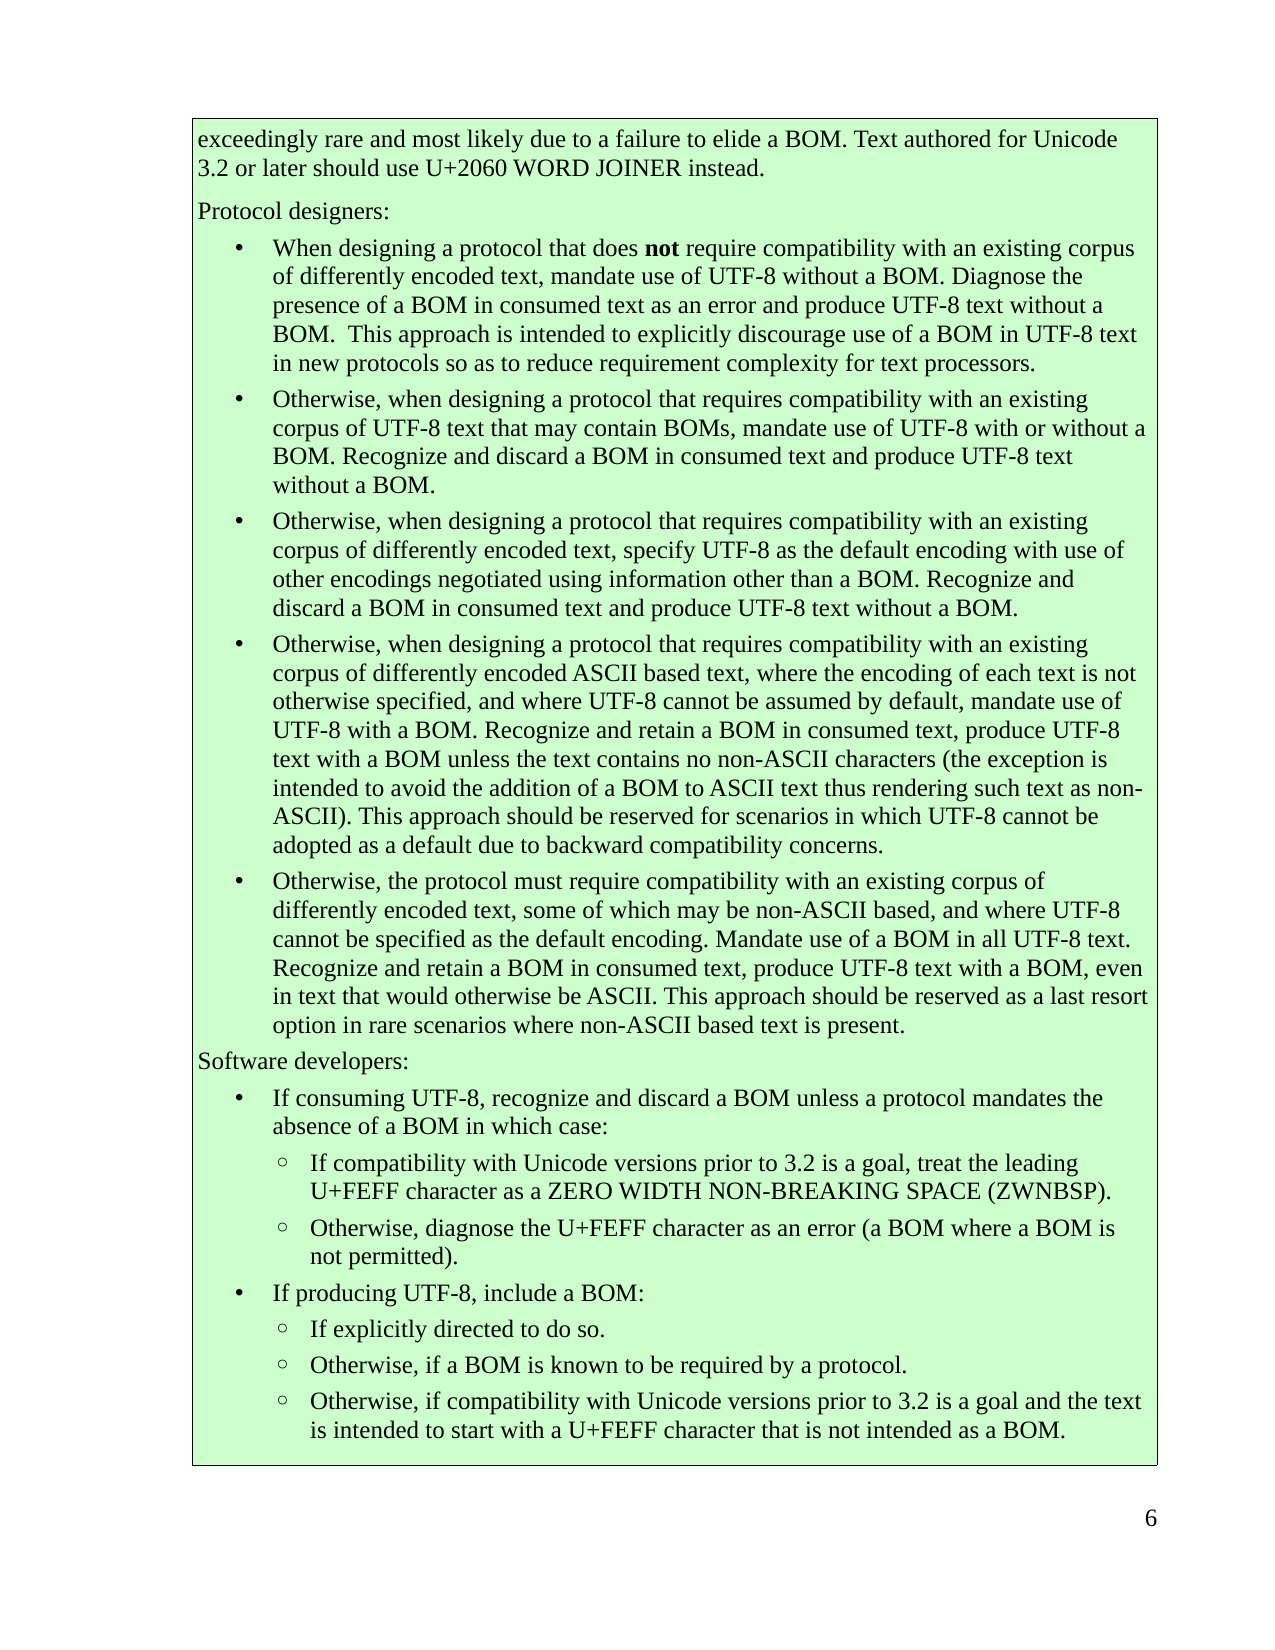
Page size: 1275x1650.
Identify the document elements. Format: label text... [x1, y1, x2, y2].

table_header exceedingly rare and most likely due to a failure to elide a BOM. Text authored for Unicode 3.2 or later should use U+2060 WORD JOINER instead. Protocol designers: When designing a protocol that does not require compatibility with an existing corpus of differently encoded text, mandate use of UTF-8 without a BOM. Diagnose the presence of a BOM in consumed text as an error and produce UTF-8 text without a BOM. This approach is intended to explicitly discourage use of a BOM in UTF-8 text in new protocols so as to reduce requirement complexity for text processors. Otherwise, when designing a protocol that requires compatibility with an existing corpus of UTF-8 text that may contain BOMs, mandate use of UTF-8 with or without a BOM. Recognize and discard a BOM in consumed text and produce UTF-8 text without a BOM. Otherwise, when designing a protocol that requires compatibility with an existing corpus of differently encoded text, specify UTF-8 as the default encoding with use of other encodings negotiated using information other than a BOM. Recognize and discard a BOM in consumed text and produce UTF-8 text without a BOM. Otherwise, when designing a protocol that requires compatibility with an existing corpus of differently encoded ASCII based text, where the encoding of each text is not otherwise specified, and where UTF-8 cannot be assumed by default, mandate use of UTF-8 with a BOM. Recognize and retain a BOM in consumed text, produce UTF-8 text with a BOM unless the text contains no non-ASCII characters (the exception is intended to avoid the addition of a BOM to ASCII text thus rendering such text as non-ASCII). This approach should be reserved for scenarios in which UTF-8 cannot be adopted as a default due to backward compatibility concerns. Otherwise, the protocol must require compatibility with an existing corpus of differently encoded text, some of which may be non-ASCII based, and where UTF-8 cannot be specified as the default encoding. Mandate use of a BOM in all UTF-8 text. Recognize and retain a BOM in consumed text, produce UTF-8 text with a BOM, even in text that would otherwise be ASCII. This approach should be reserved as a last resort option in rare scenarios where non-ASCII based text is present. Software developers: If consuming UTF-8, recognize and discard a BOM unless a protocol mandates the absence of a BOM in which case: If compatibility with Unicode versions prior to 3.2 is a goal, treat the leading U+FEFF character as a ZERO WIDTH NON-BREAKING SPACE (ZWNBSP). Otherwise, diagnose the U+FEFF character as an error (a BOM where a BOM is not permitted). If producing UTF-8, include a BOM: If explicitly directed to do so. Otherwise, if a BOM is known to be required by a protocol. Otherwise, if compatibility with Unicode versions prior to 3.2 is a goal and the text is intended to start with a U+FEFF character that is not intended as a BOM. [193, 119, 1157, 1465]
